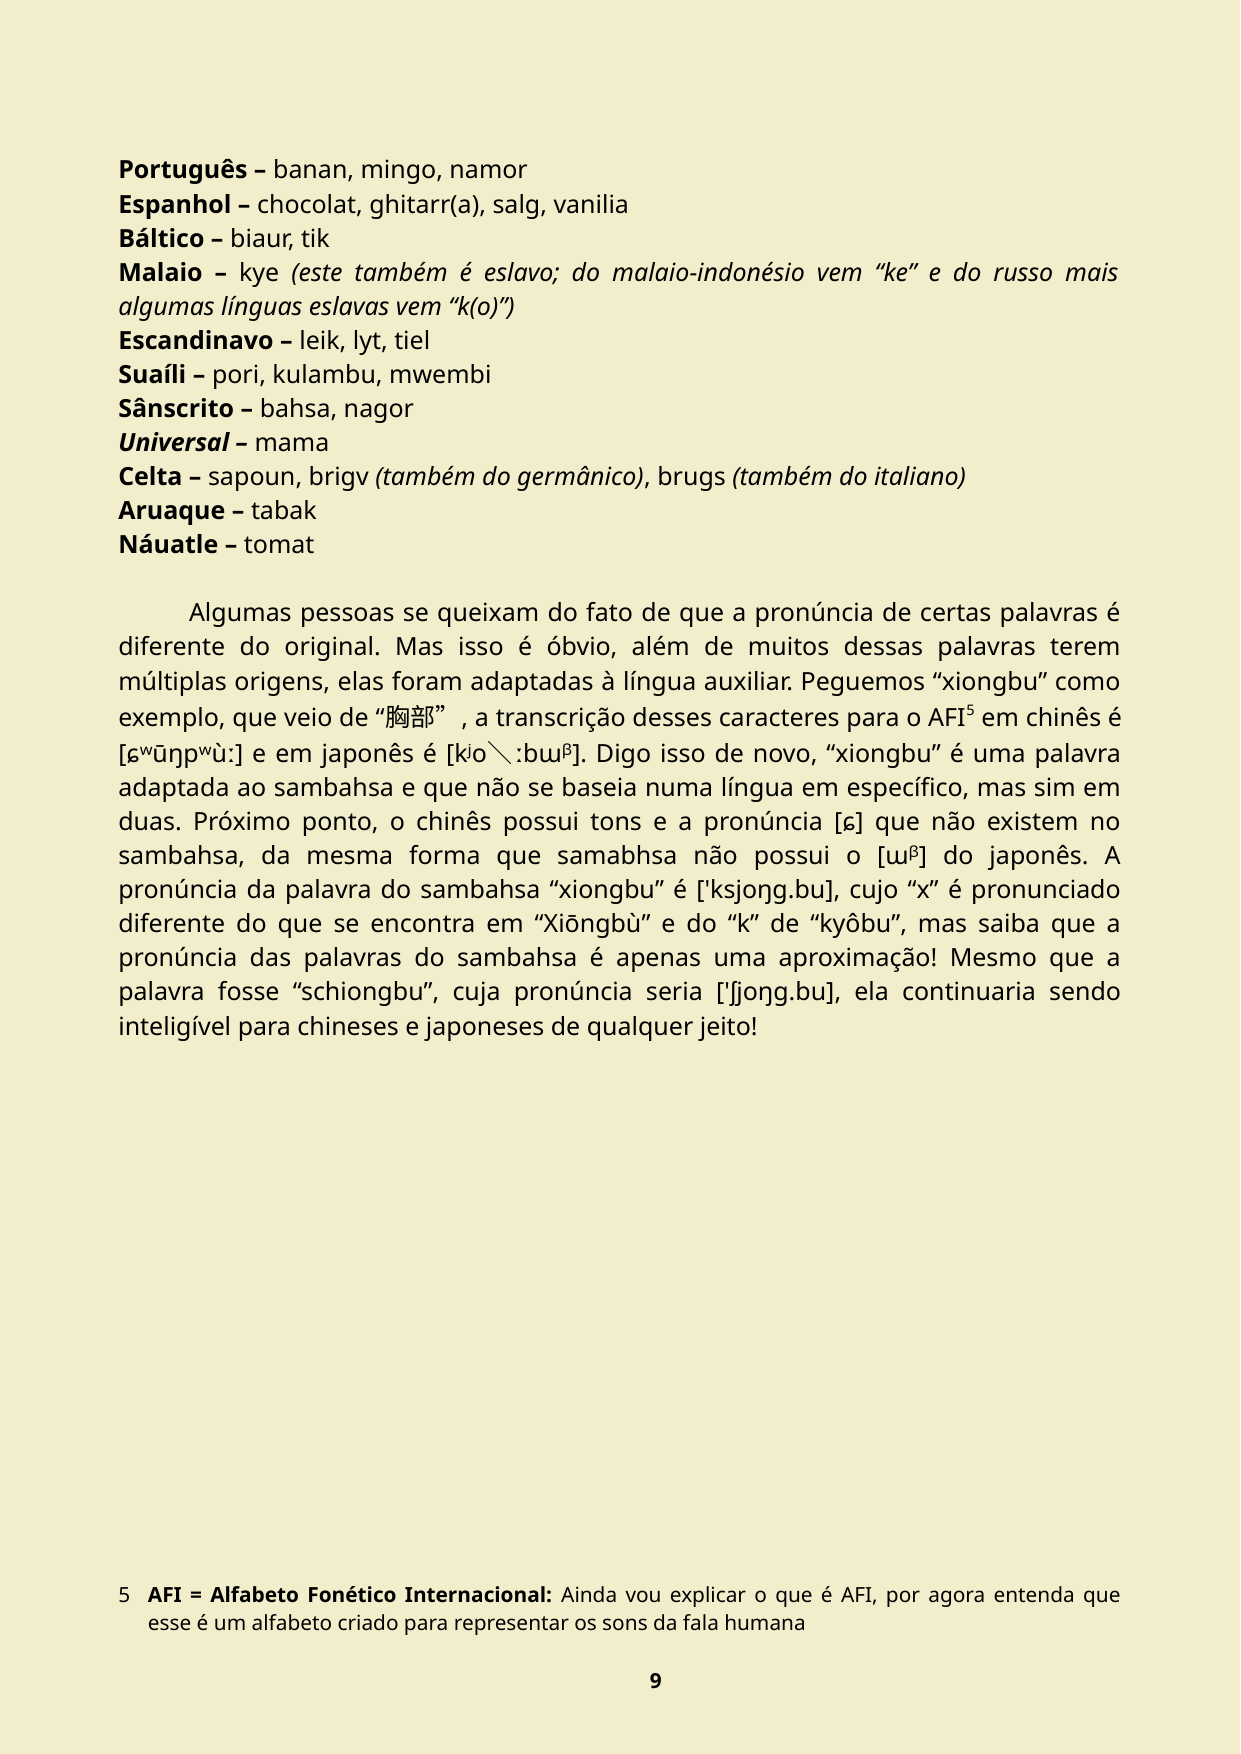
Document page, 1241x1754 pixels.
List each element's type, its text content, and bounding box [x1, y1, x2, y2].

text Náuatle – tomat [118, 527, 1122, 561]
text Algumas pessoas se queixam do fato de que a pronúncia de certas palavras é diferente do original. Mas isso é óbvio, além de muitos dessas palavras terem múltiplas origens, elas foram adaptadas à língua auxiliar. Peguemos “xiongbu” como exemplo, que veio de “胸部”, a transcrição desses caracteres para o AFI em chinês é [ɕʷūŋpʷùː] e em japonês é [kʲo⁠＼⁠ːbɯᵝ]. Digo isso de novo, “xiongbu” é uma palavra adaptada ao sambahsa e que não se baseia numa língua em específico, mas sim em duas. Próximo ponto, o chinês possui tons e a pronúncia [ɕ] que não existem no sambahsa, da mesma forma que samabhsa não possui o [ɯᵝ] do japonês. A pronúncia da palavra do sambahsa “xiongbu” é ['ksjoŋg.bu], cujo “x” é pronunciado diferente do que se encontra em “Xiōngbù” e do “k” de “kyôbu”, mas saiba que a pronúncia das palavras do sambahsa é apenas uma aproximação! Mesmo que a palavra fosse “schiongbu”, cuja pronúncia seria ['ʃjoŋg.bu], ela continuaria sendo inteligível para chineses e japoneses de qualquer jeito! [118, 595, 1122, 1042]
text Universal – mama [118, 425, 1122, 459]
text Celta – sapoun, brigv (também do germânico), brugs (também do italiano) [118, 459, 1122, 493]
text Suaíli – pori, kulambu, mwembi [118, 357, 1122, 391]
text Sânscrito – bahsa, nagor [118, 391, 1122, 425]
text AFI = Alfabeto Fonético Internacional: Ainda vou explicar o que é AFI, por agora entenda que esse é um alfabeto criado para representar os sons da fala humana [118, 1580, 1122, 1637]
text Malaio – kye (este também é eslavo; do malaio-indonésio vem “ke” e do russo mais algumas línguas eslavas vem “k(o)”) [118, 254, 1122, 322]
text Espanhol – chocolat, ghitarr(a), salg, vanilia [118, 186, 1122, 220]
text Português – banan, mingo, namor [118, 152, 1122, 186]
text Aruaque – tabak [118, 493, 1122, 527]
text Báltico – biaur, tik [118, 220, 1122, 254]
text Escandinavo – leik, lyt, tiel [118, 322, 1122, 357]
